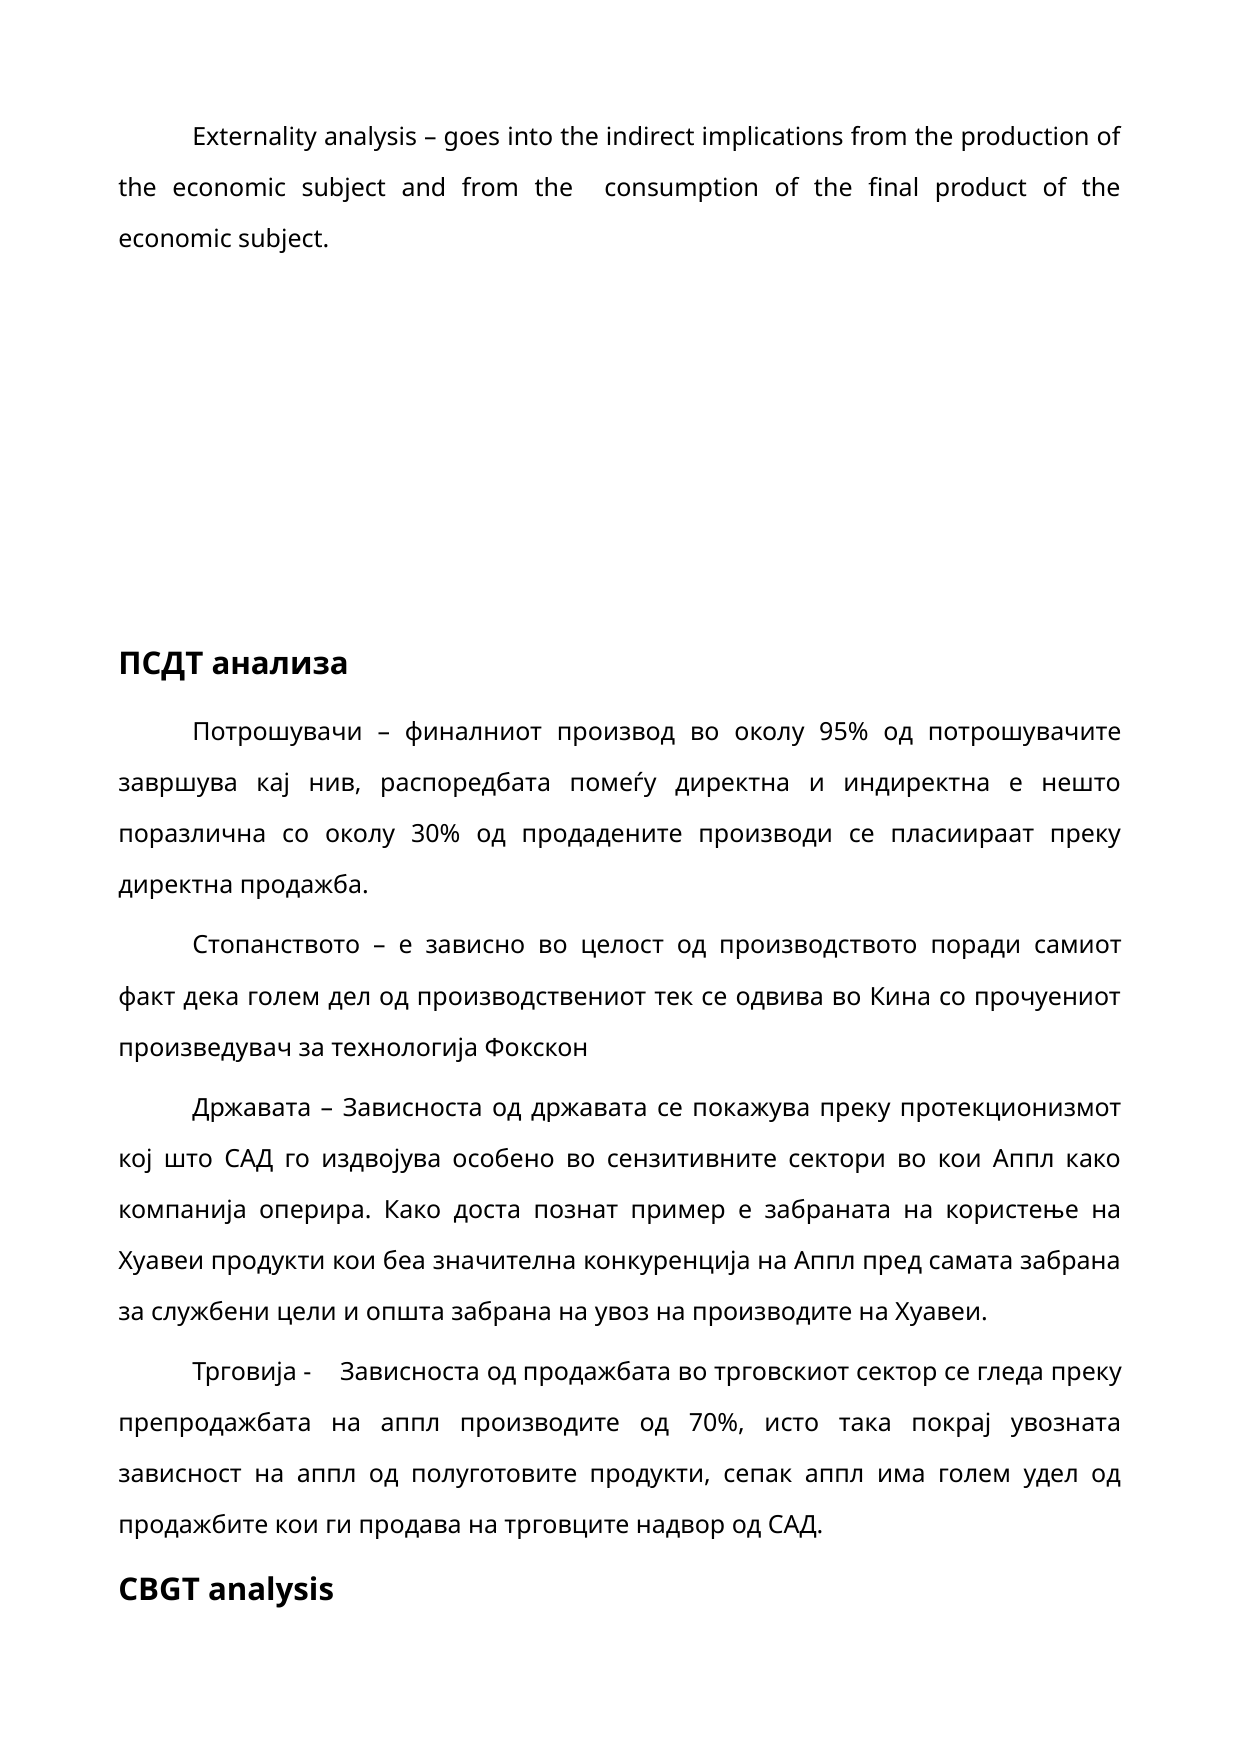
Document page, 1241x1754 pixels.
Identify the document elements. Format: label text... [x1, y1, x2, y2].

text Трговија - Зависноста од продажбата во трговскиот сектор се гледа преку препродажбата на аппл производите од 70%, исто така покрај увозната зависност на аппл од полуготовите продукти, сепак аппл има голем удел од продажбите кои ги продава на трговците надвор од САД. [118, 1353, 1122, 1541]
text CBGT analysis [118, 1567, 1122, 1609]
text Потрошувачи – финалниот производ во околу 95% од потрошувачите завршува кај нив, распоредбата помеѓу директна и индиректна е нешто поразлична со околу 30% од продадените производи се пласиираат преку директна продажба. [118, 714, 1122, 901]
text Државата – Зависноста од државата се покажува преку протекционизмот кој што САД го издвојува особено во сензитивните сектори во кои Аппл како компанија оперира. Како доста познат пример е забраната на користење на Хуавеи продукти кои беа значителна конкуренција на Аппл пред самата забрана за службени цели и општа забрана на увоз на производите на Хуавеи. [118, 1089, 1122, 1327]
text Стопанството – е зависно во целост од производството поради самиот факт дека голем дел од производствениот тек се одвива во Кина со прочуениот произведувач за технологија Фокскон [118, 927, 1122, 1063]
text Externality analysis – goes into the indirect implications from the production of the economic subject and from the consumption of the final product of the economic subject. [118, 118, 1122, 254]
text ПСДТ анализа [118, 641, 1122, 683]
